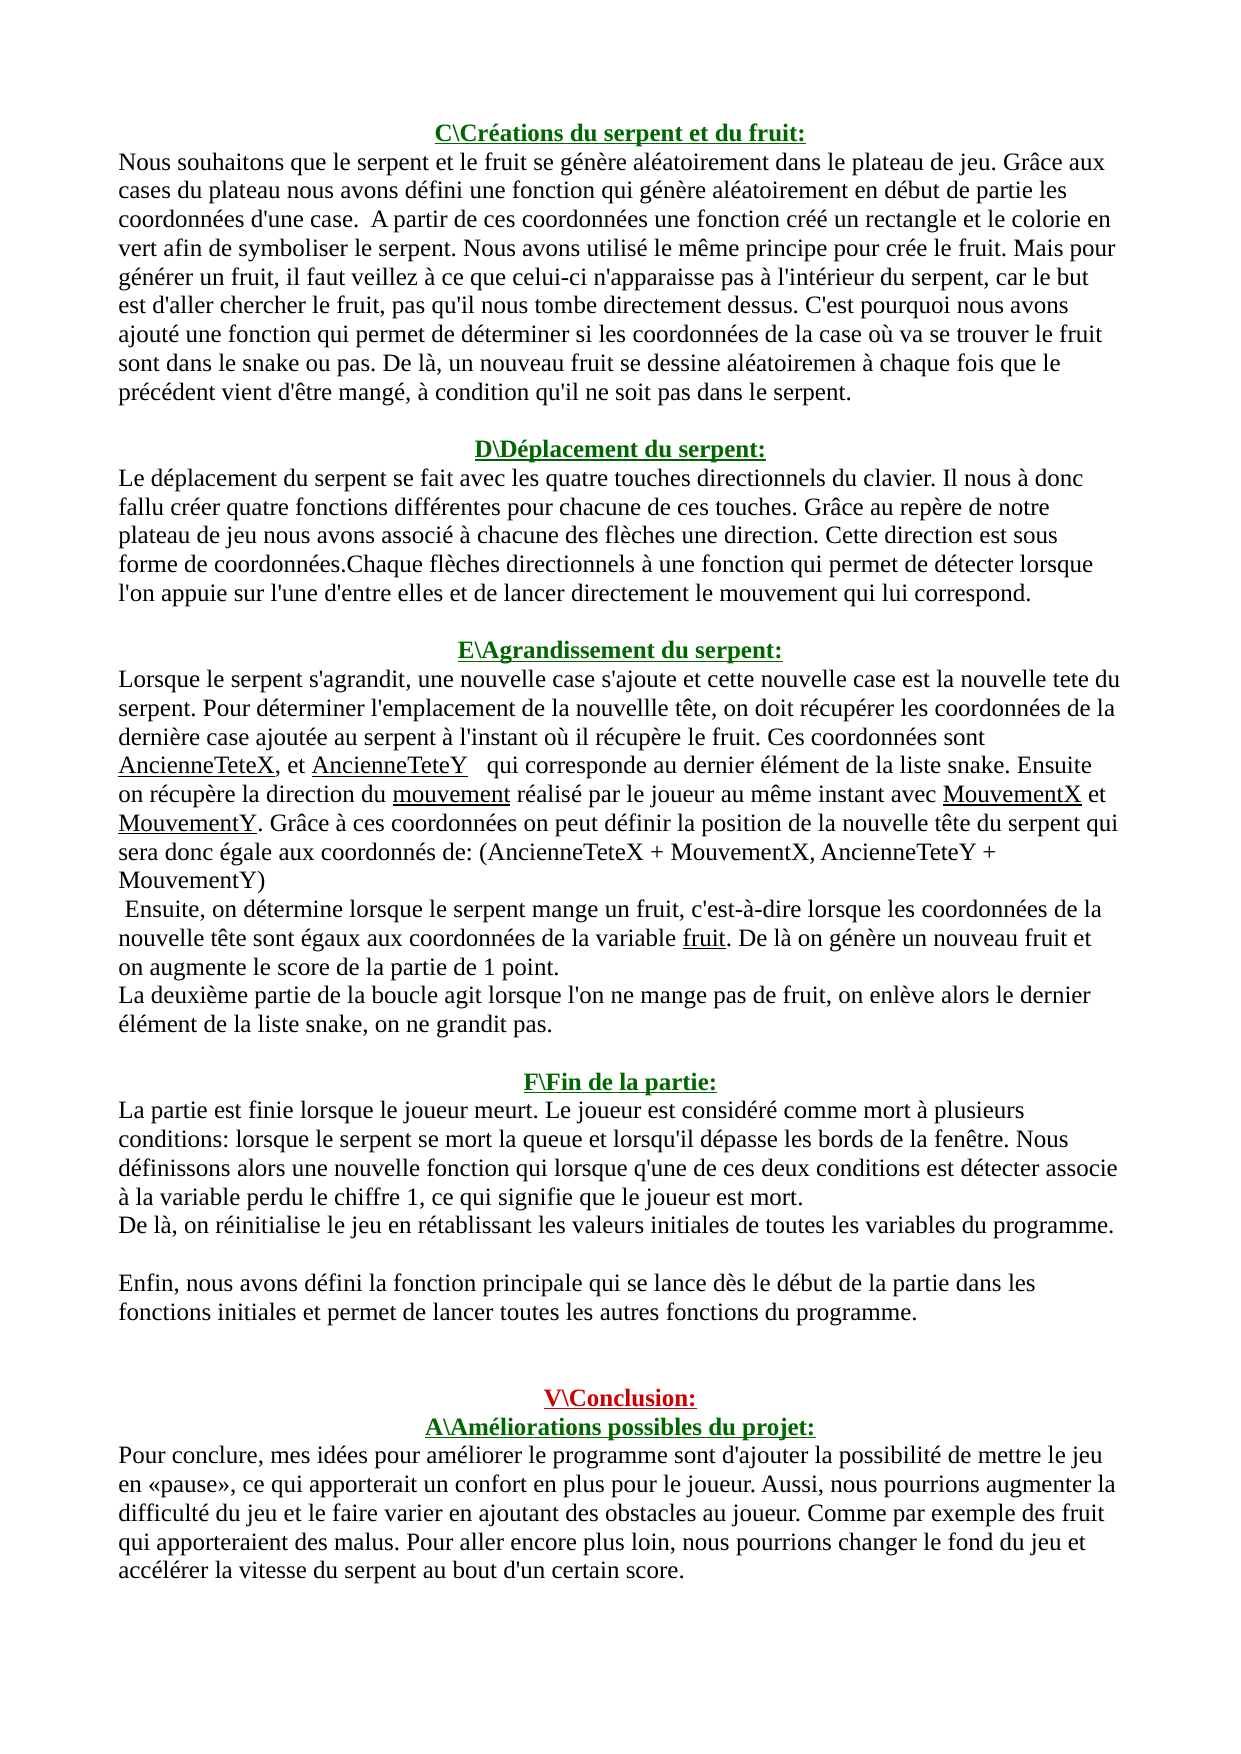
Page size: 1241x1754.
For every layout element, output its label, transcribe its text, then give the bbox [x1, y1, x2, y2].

text Pour conclure, mes idées pour améliorer le programme sont d'ajouter la possibilité de mettre le jeu en «pause», ce qui apporterait un confort en plus pour le joueur. Aussi, nous pourrions augmenter la difficulté du jeu et le faire varier en ajoutant des obstacles au joueur. Comme par exemple des fruit qui apporteraient des malus. Pour aller encore plus loin, nous pourrions changer le fond du jeu et accélérer la vitesse du serpent au bout d'un certain score. [118, 1441, 1122, 1584]
text Le déplacement du serpent se fait avec les quatre touches directionnels du clavier. Il nous à donc fallu créer quatre fonctions différentes pour chacune de ces touches. Grâce au repère de notre plateau de jeu nous avons associé à chacune des flèches une direction. Cette direction est sous forme de coordonnées.Chaque flèches directionnels à une fonction qui permet de détecter lorsque l'on appuie sur l'une d'entre elles et de lancer directement le mouvement qui lui correspond. [118, 463, 1122, 607]
text V\Conclusion: [118, 1383, 1122, 1412]
text C\Créations du serpent et du fruit: [118, 118, 1122, 147]
text E\Agrandissement du serpent: [118, 636, 1122, 664]
text De là, on réinitialise le jeu en rétablissant les valeurs initiales de toutes les variables du programme. [118, 1211, 1122, 1239]
text Ensuite, on détermine lorsque le serpent mange un fruit, c'est-à-dire lorsque les coordonnées de la nouvelle tête sont égaux aux coordonnées de la variable fruit. De là on génère un nouveau fruit et on augmente le score de la partie de 1 point. [118, 894, 1122, 981]
text D\Déplacement du serpent: [118, 434, 1122, 463]
text Nous souhaitons que le serpent et le fruit se génère aléatoirement dans le plateau de jeu. Grâce aux cases du plateau nous avons défini une fonction qui génère aléatoirement en début de partie les coordonnées d'une case. A partir de ces coordonnées une fonction créé un rectangle et le colorie en vert afin de symboliser le serpent. Nous avons utilisé le même principe pour crée le fruit. Mais pour générer un fruit, il faut veillez à ce que celui-ci n'apparaisse pas à l'intérieur du serpent, car le but est d'aller chercher le fruit, pas qu'il nous tombe directement dessus. C'est pourquoi nous avons ajouté une fonction qui permet de déterminer si les coordonnées de la case où va se trouver le fruit sont dans le snake ou pas. De là, un nouveau fruit se dessine aléatoiremen à chaque fois que le précédent vient d'être mangé, à condition qu'il ne soit pas dans le serpent. [118, 147, 1122, 406]
text La partie est finie lorsque le joueur meurt. Le joueur est considéré comme mort à plusieurs conditions: lorsque le serpent se mort la queue et lorsqu'il dépasse les bords de la fenêtre. Nous définissons alors une nouvelle fonction qui lorsque q'une de ces deux conditions est détecter associe à la variable perdu le chiffre 1, ce qui signifie que le joueur est mort. [118, 1096, 1122, 1211]
text Lorsque le serpent s'agrandit, une nouvelle case s'ajoute et cette nouvelle case est la nouvelle tete du serpent. Pour déterminer l'emplacement de la nouvellle tête, on doit récupérer les coordonnées de la dernière case ajoutée au serpent à l'instant où il récupère le fruit. Ces coordonnées sont AncienneTeteX, et AncienneTeteY qui corresponde au dernier élément de la liste snake. Ensuite on récupère la direction du mouvement réalisé par le joueur au même instant avec MouvementX et MouvementY. Grâce à ces coordonnées on peut définir la position de la nouvelle tête du serpent qui sera donc égale aux coordonnés de: (AncienneTeteX + MouvementX, AncienneTeteY + MouvementY) [118, 664, 1122, 894]
text F\Fin de la partie: [118, 1067, 1122, 1096]
text Enfin, nous avons défini la fonction principale qui se lance dès le début de la partie dans les fonctions initiales et permet de lancer toutes les autres fonctions du programme. [118, 1268, 1122, 1326]
text La deuxième partie de la boucle agit lorsque l'on ne mange pas de fruit, on enlève alors le dernier élément de la liste snake, on ne grandit pas. [118, 981, 1122, 1038]
text A\Améliorations possibles du projet: [118, 1412, 1122, 1441]
